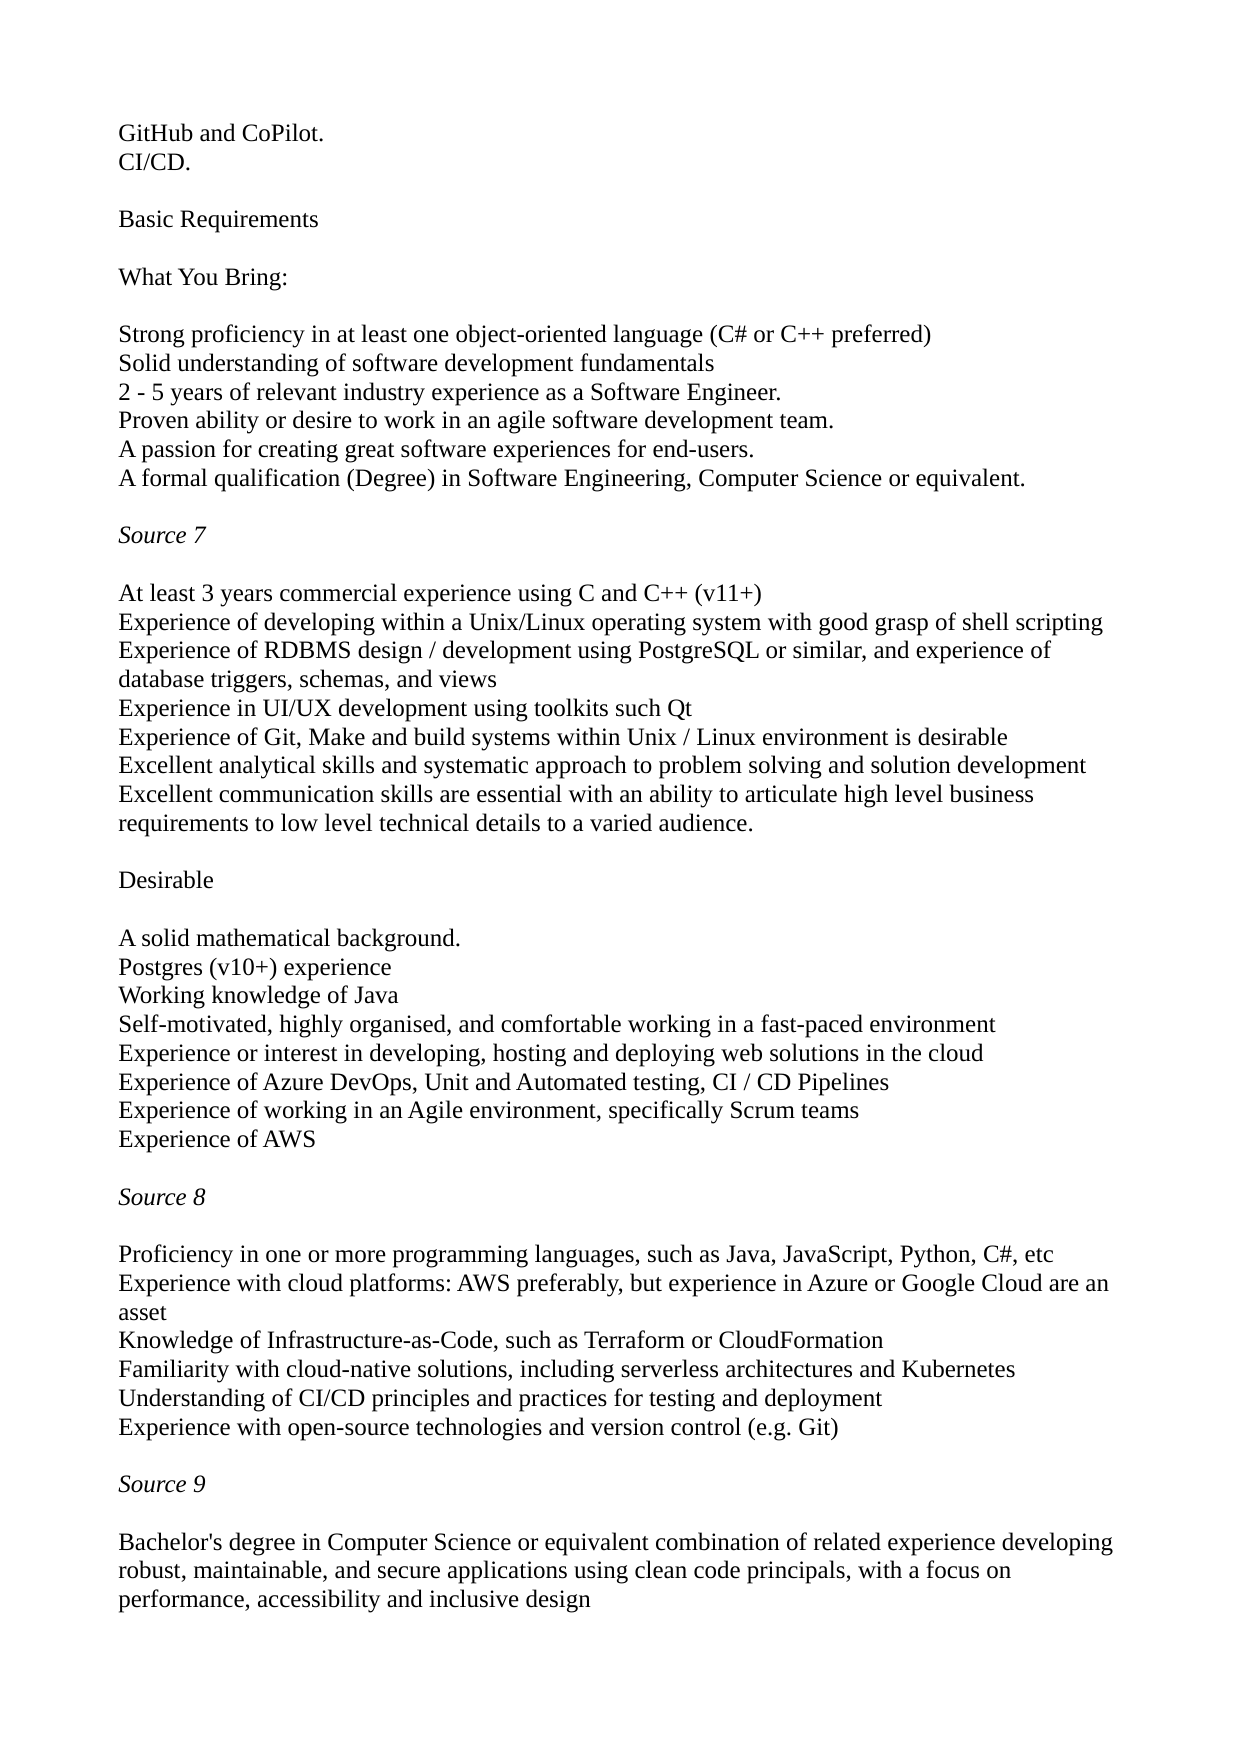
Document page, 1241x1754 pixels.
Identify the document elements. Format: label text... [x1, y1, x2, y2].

text Excellent analytical skills and systematic approach to problem solving and solution development [118, 751, 1122, 779]
text Experience in UI/UX development using toolkits such Qt [118, 693, 1122, 722]
text Proven ability or desire to work in an agile software development team. [118, 406, 1122, 434]
text Source 8 [118, 1182, 1122, 1211]
text CI/CD. [118, 147, 1122, 176]
text 2 - 5 years of relevant industry experience as a Software Engineer. [118, 377, 1122, 406]
text Postgres (v10+) experience [118, 952, 1122, 981]
text Experience of Git, Make and build systems within Unix / Linux environment is desirable [118, 722, 1122, 751]
text Familiarity with cloud-native solutions, including serverless architectures and Kubernetes [118, 1354, 1122, 1383]
text Experience with open-source technologies and version control (e.g. Git) [118, 1412, 1122, 1441]
text What You Bring: [118, 262, 1122, 291]
text Experience or interest in developing, hosting and deploying web solutions in the cloud [118, 1038, 1122, 1067]
text Self-motivated, highly organised, and comfortable working in a fast-paced environment [118, 1009, 1122, 1038]
text Working knowledge of Java [118, 981, 1122, 1009]
text Understanding of CI/CD principles and practices for testing and deployment [118, 1383, 1122, 1412]
text At least 3 years commercial experience using C and C++ (v11+) [118, 578, 1122, 607]
text Experience of RDBMS design / development using PostgreSQL or similar, and experience of database triggers, schemas, and views [118, 636, 1122, 693]
text Proficiency in one or more programming languages, such as Java, JavaScript, Python, C#, etc [118, 1239, 1122, 1268]
text Solid understanding of software development fundamentals [118, 348, 1122, 377]
text A solid mathematical background. [118, 923, 1122, 952]
text Desirable [118, 866, 1122, 894]
text Knowledge of Infrastructure-as-Code, such as Terraform or CloudFormation [118, 1326, 1122, 1354]
text Strong proficiency in at least one object-oriented language (C# or C++ preferred) [118, 319, 1122, 348]
text Basic Requirements [118, 204, 1122, 233]
text A passion for creating great software experiences for end-users. [118, 434, 1122, 463]
text Experience of AWS [118, 1124, 1122, 1153]
text Experience of Azure DevOps, Unit and Automated testing, CI / CD Pipelines [118, 1067, 1122, 1096]
text Bachelor's degree in Computer Science or equivalent combination of related experience developing robust, maintainable, and secure applications using clean code principals, with a focus on performance, accessibility and inclusive design [118, 1527, 1122, 1613]
text A formal qualification (Degree) in Software Engineering, Computer Science or equivalent. [118, 463, 1122, 492]
text Experience of working in an Agile environment, specifically Scrum teams [118, 1096, 1122, 1124]
text Excellent communication skills are essential with an ability to articulate high level business requirements to low level technical details to a varied audience. [118, 779, 1122, 837]
text GitHub and CoPilot. [118, 118, 1122, 147]
text Experience of developing within a Unix/Linux operating system with good grasp of shell scripting [118, 607, 1122, 636]
text Source 9 [118, 1469, 1122, 1498]
text Source 7 [118, 521, 1122, 549]
text Experience with cloud platforms: AWS preferably, but experience in Azure or Google Cloud are an asset [118, 1268, 1122, 1326]
